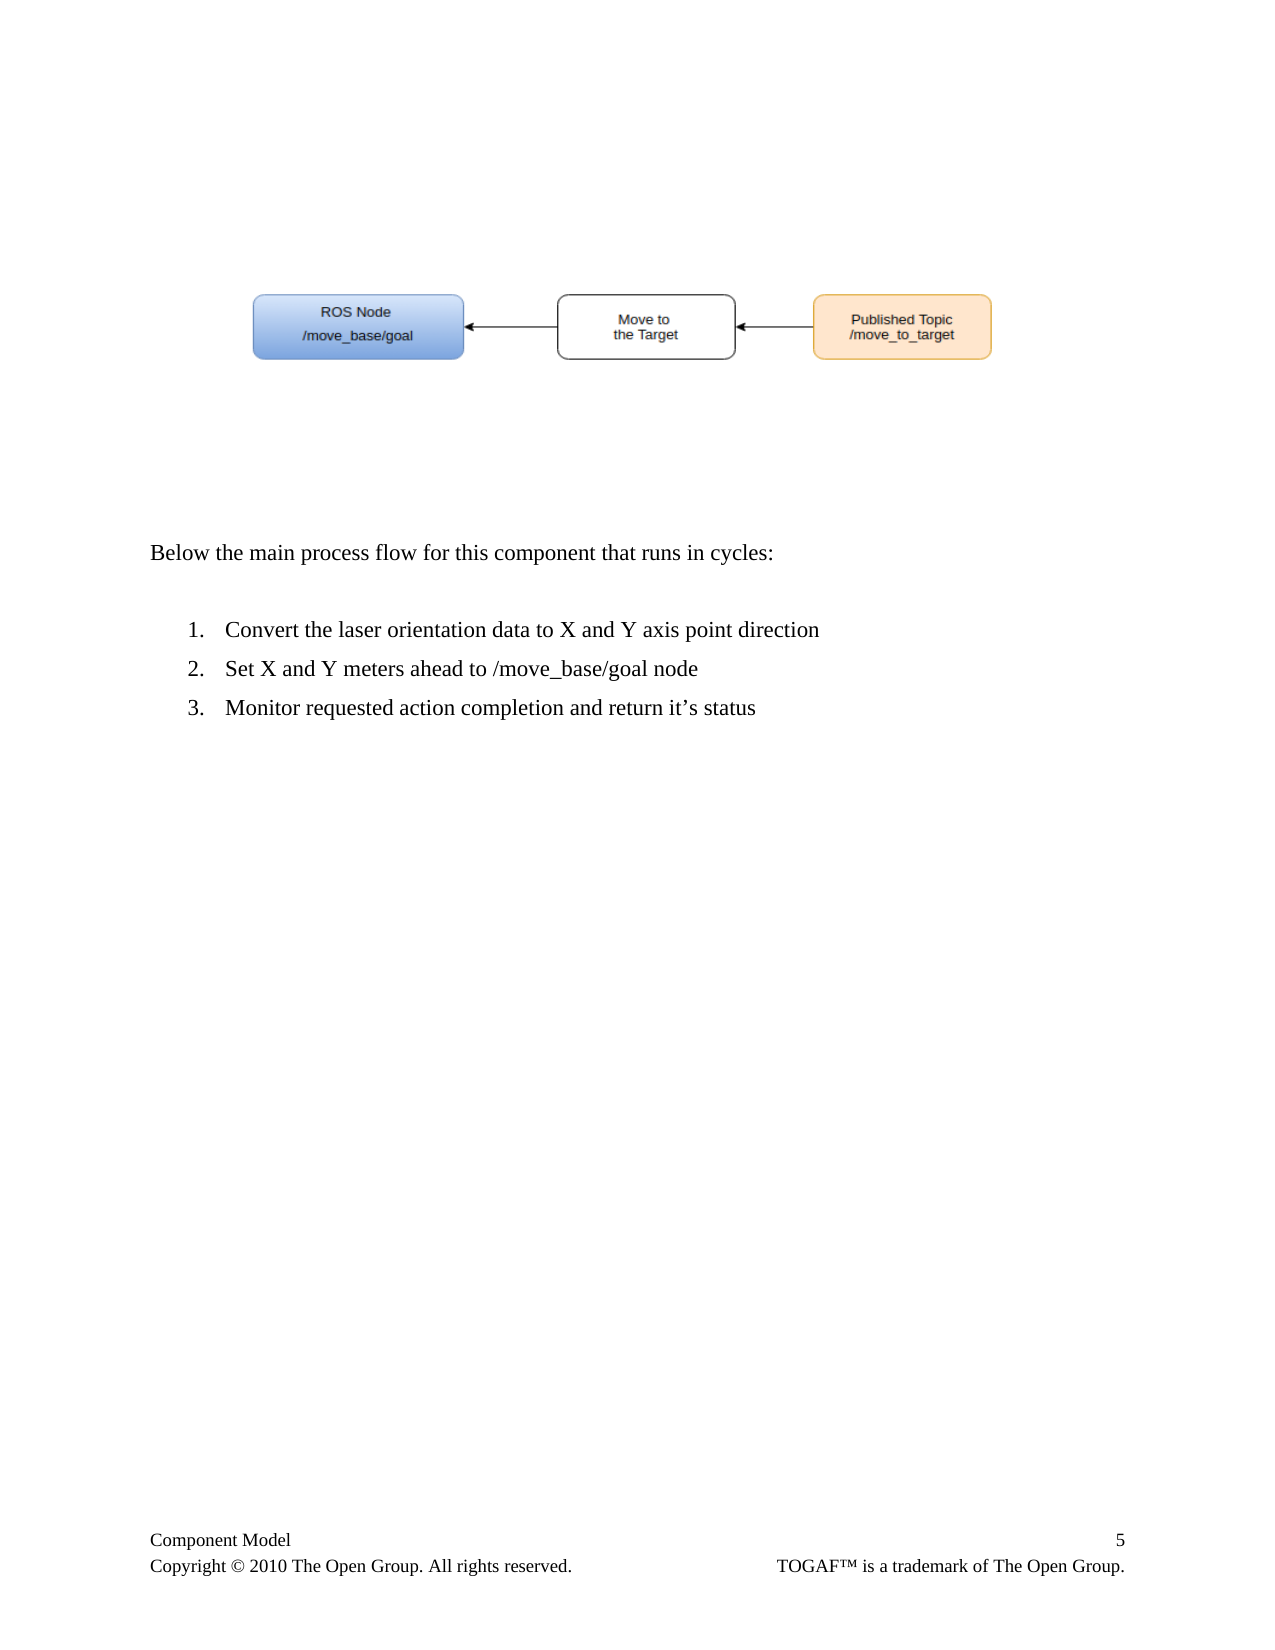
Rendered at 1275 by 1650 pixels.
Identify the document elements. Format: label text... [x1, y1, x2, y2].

list Monitor requested action completion and return it’s status [187, 694, 1125, 720]
list Convert the laser orientation data to X and Y axis point direction [187, 616, 1125, 643]
list Set X and Y meters ahead to /move_base/goal node [187, 655, 1125, 681]
text Below the main process flow for this component that runs in cycles: [150, 538, 1125, 565]
picture [230, 260, 1045, 394]
